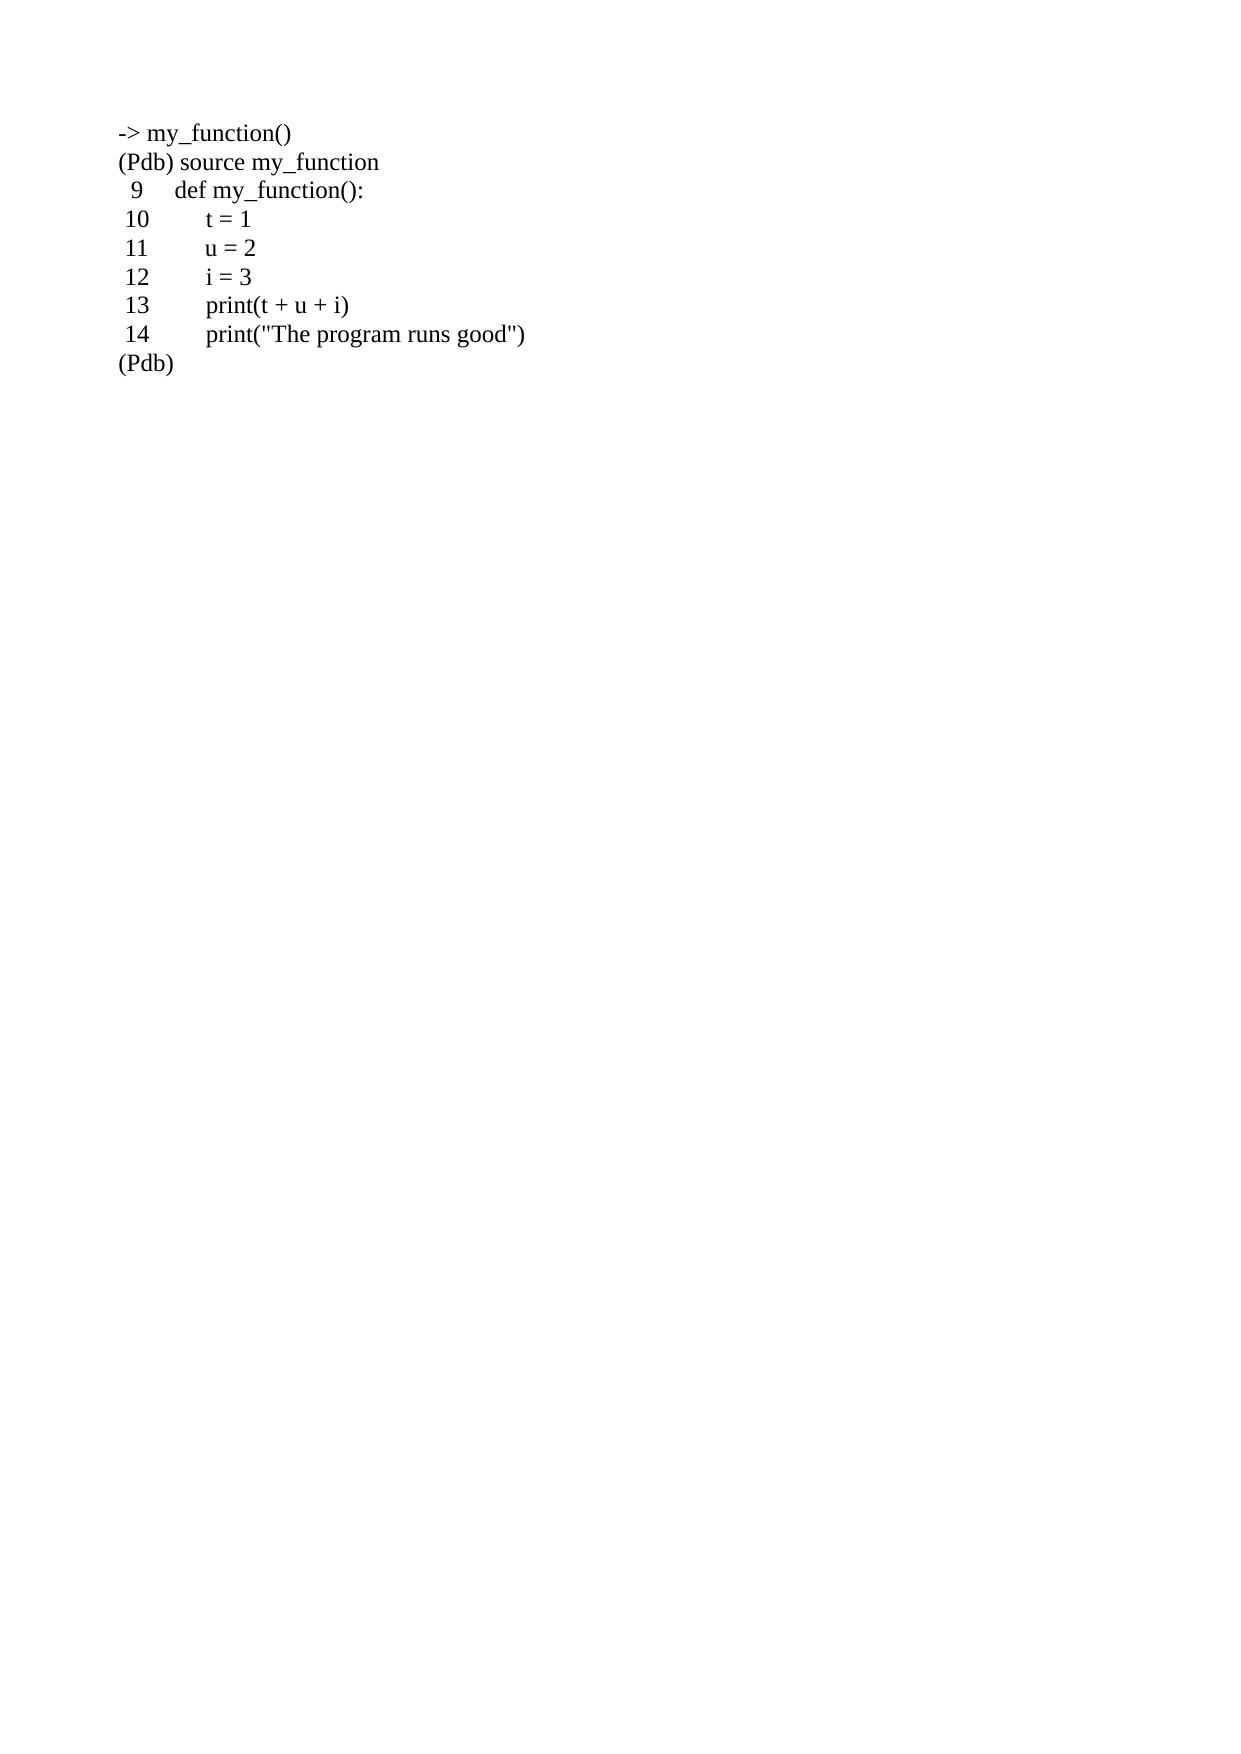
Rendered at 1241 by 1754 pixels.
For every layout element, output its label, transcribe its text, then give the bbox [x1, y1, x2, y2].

text 11 u = 2 [118, 233, 1122, 262]
text 12 i = 3 [118, 262, 1122, 291]
text 9 def my_function(): [118, 176, 1122, 204]
text (Pdb) [118, 348, 1122, 377]
text 10 t = 1 [118, 204, 1122, 233]
text 13 print(t + u + i) [118, 291, 1122, 319]
text (Pdb) source my_function [118, 147, 1122, 176]
text 14 print("The program runs good") [118, 319, 1122, 348]
text -> my_function() [118, 118, 1122, 147]
